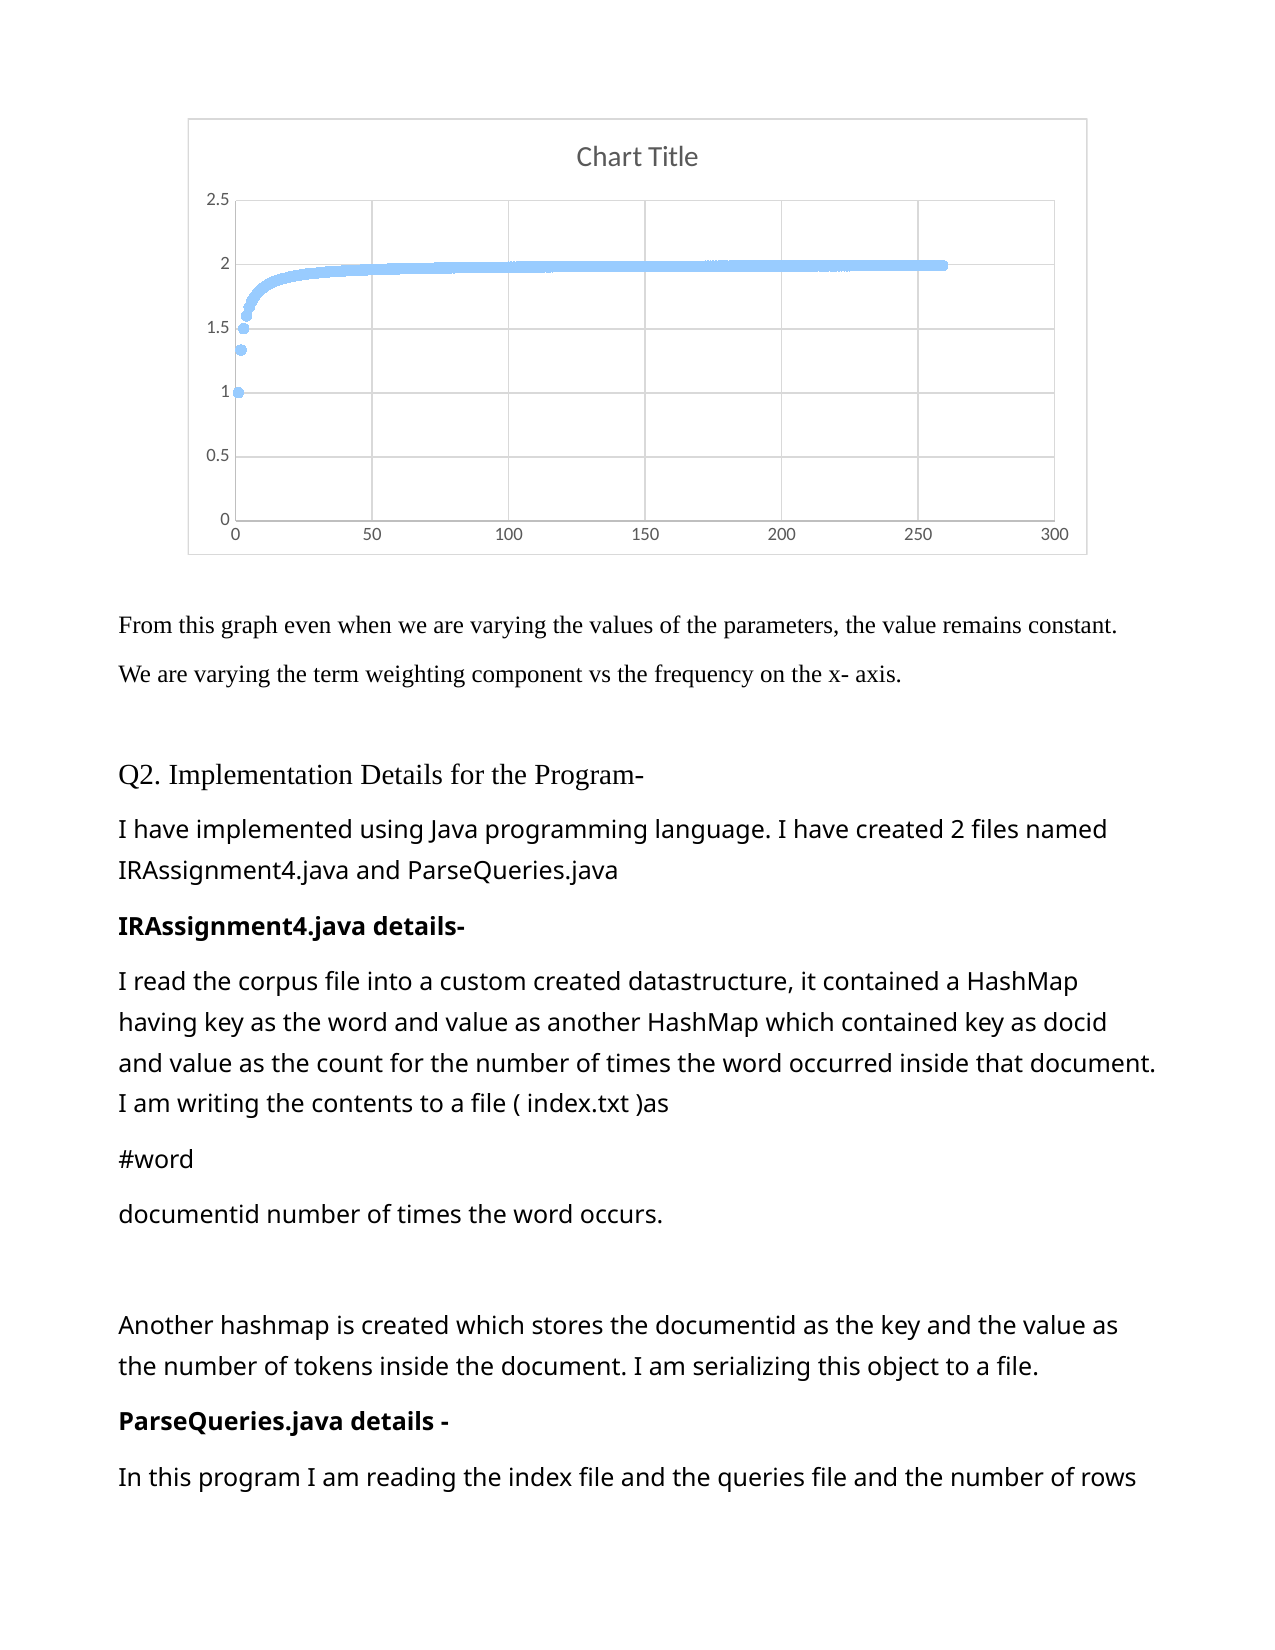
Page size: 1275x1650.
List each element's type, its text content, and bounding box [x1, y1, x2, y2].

text I have implemented using Java programming language. I have created 2 files named IRAssignment4.java and ParseQueries.java [118, 812, 1157, 887]
text We are varying the term weighting component vs the frequency on the x- axis. [118, 659, 1157, 688]
text I read the corpus file into a custom created datastructure, it contained a HashMap having key as the word and value as another HashMap which contained key as docid and value as the count for the number of times the word occurred inside that document. I am writing the contents to a file ( index.txt )as [118, 964, 1157, 1120]
text In this program I am reading the index file and the queries file and the number of rows [118, 1459, 1157, 1493]
text Another hashmap is created which stores the documentid as the key and the value as the number of tokens inside the document. I am serializing this object to a file. [118, 1308, 1157, 1383]
text From this graph even when we are varying the values of the parameters, the value remains constant. [118, 610, 1157, 639]
text ParseQueries.java details - [118, 1404, 1157, 1438]
text IRAssignment4.java details- [118, 908, 1157, 942]
text #word [118, 1142, 1157, 1176]
text Q2. Implementation Details for the Program- [118, 757, 1157, 791]
text documentid number of times the word occurs. [118, 1197, 1157, 1231]
